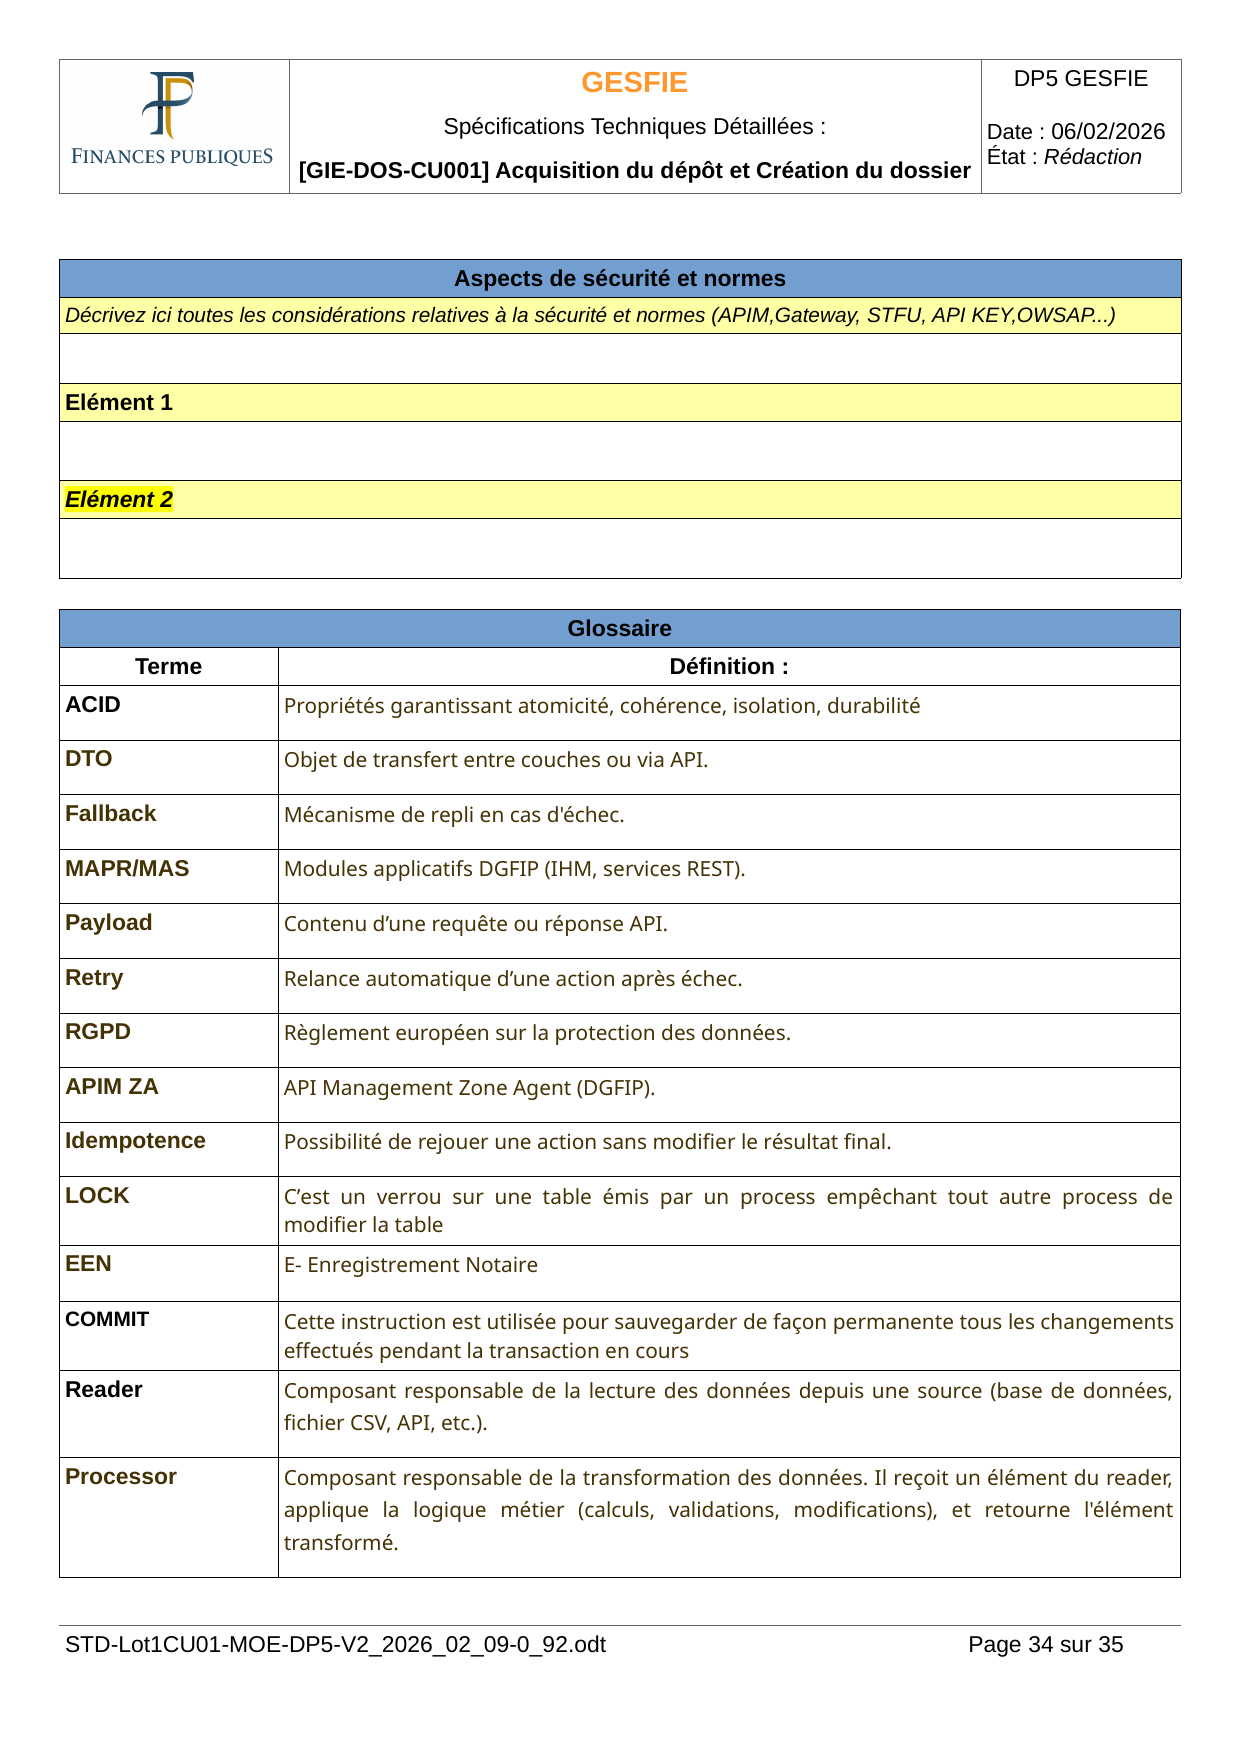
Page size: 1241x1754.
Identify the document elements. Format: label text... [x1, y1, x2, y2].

table_cell MAPR/MAS [60, 850, 278, 903]
table_cell Fallback [60, 795, 278, 849]
table_header Aspects de sécurité et normes [60, 260, 1181, 297]
table_cell Règlement européen sur la protection des données. [279, 1014, 1180, 1067]
table_cell DTO [60, 741, 278, 794]
table_cell Décrivez ici toutes les considérations relatives à la sécurité et normes (APIM,Gateway, STFU, API KEY,OWSAP...) [60, 298, 1181, 333]
table_cell Composant responsable de la lecture des données depuis une source (base de données, fichier CSV, API, etc.). [279, 1371, 1180, 1457]
table_cell Contenu d’une requête ou réponse API. [279, 904, 1180, 958]
table_cell Relance automatique d’une action après échec. [279, 959, 1180, 1012]
table_cell Elément 2 [60, 481, 1181, 518]
table_cell COMMIT [60, 1302, 278, 1370]
table_cell [60, 334, 1181, 383]
table_cell Cette instruction est utilisée pour sauvegarder de façon permanente tous les changements effectués pendant la transaction en cours [279, 1302, 1180, 1370]
table_cell API Management Zone Agent (DGFIP). [279, 1068, 1180, 1122]
table_cell Terme [60, 648, 278, 685]
picture [69, 70, 274, 168]
table_cell Objet de transfert entre couches ou via API. [279, 741, 1180, 794]
table_cell C’est un verrou sur une table émis par un process empêchant tout autre process de modifier la table [279, 1177, 1180, 1244]
table_cell Processor [60, 1458, 278, 1577]
table_cell Retry [60, 959, 278, 1012]
table_cell ACID [60, 686, 278, 739]
table_cell Modules applicatifs DGFIP (IHM, services REST). [279, 850, 1180, 903]
table_cell LOCK [60, 1177, 278, 1244]
table_cell Possibilité de rejouer une action sans modifier le résultat final. [279, 1123, 1180, 1176]
table_cell EEN [60, 1246, 278, 1301]
table_cell [60, 519, 1181, 578]
table_cell RGPD [60, 1014, 278, 1067]
table_cell Définition : [279, 648, 1180, 685]
table_cell Composant responsable de la transformation des données. Il reçoit un élément du reader, applique la logique métier (calculs, validations, modifications), et retourne l'élément transformé. [279, 1458, 1180, 1577]
table_cell APIM ZA [60, 1068, 278, 1122]
table_cell Payload [60, 904, 278, 958]
table_cell E- Enregistrement Notaire [279, 1246, 1180, 1301]
table_cell Elément 1 [60, 384, 1181, 421]
table_cell Idempotence [60, 1123, 278, 1176]
table_cell Reader [60, 1371, 278, 1457]
table_cell [60, 422, 1181, 480]
table_cell Mécanisme de repli en cas d'échec. [279, 795, 1180, 849]
table_cell Propriétés garantissant atomicité, cohérence, isolation, durabilité [279, 686, 1180, 739]
table_header Glossaire [60, 610, 1180, 647]
